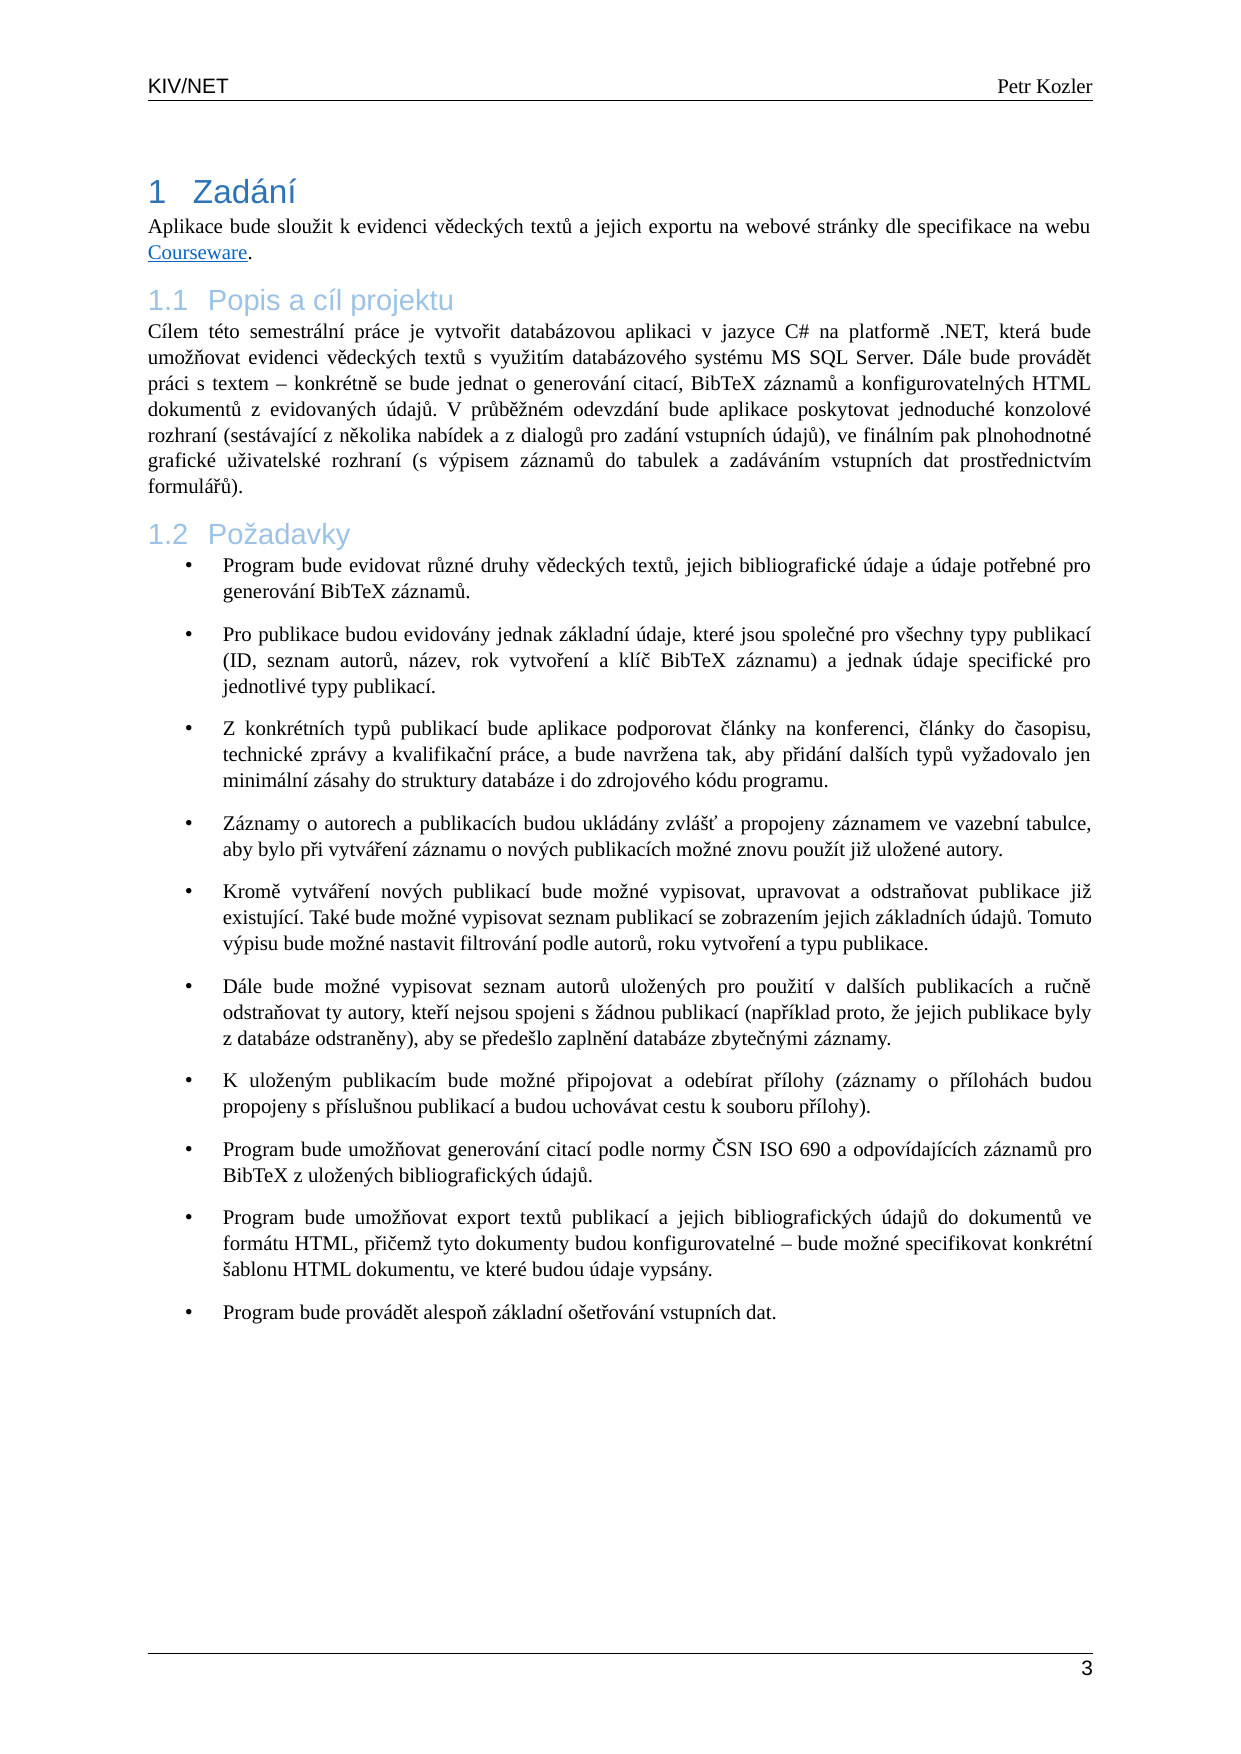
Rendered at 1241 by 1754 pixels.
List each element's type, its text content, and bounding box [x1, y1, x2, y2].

list Kromě vytváření nových publikací bude možné vypisovat, upravovat a odstraňovat publikace již existující. Také bude možné vypisovat seznam publikací se zobrazením jejich základních údajů. Tomuto výpisu bude možné nastavit filtrování podle autorů, roku vytvoření a typu publikace. [185, 879, 1093, 955]
list Program bude evidovat různé druhy vědeckých textů, jejich bibliografické údaje a údaje potřebné pro generování BibTeX záznamů. [185, 553, 1093, 603]
subtitle Popis a cíl projektu [148, 283, 1093, 316]
list Program bude umožňovat export textů publikací a jejich bibliografických údajů do dokumentů ve formátu HTML, přičemž tyto dokumenty budou konfigurovatelné – bude možné specifikovat konkrétní šablonu HTML dokumentu, ve které budou údaje vypsány. [185, 1205, 1093, 1281]
text Aplikace bude sloužit k evidenci vědeckých textů a jejich exportu na webové stránky dle specifikace na webu Courseware. [148, 214, 1093, 264]
subtitle Požadavky [148, 517, 1093, 551]
list Program bude umožňovat generování citací podle normy ČSN ISO 690 a odpovídajících záznamů pro BibTeX z uložených bibliografických údajů. [185, 1137, 1093, 1187]
subtitle Zadání [148, 173, 1093, 211]
text Cílem této semestrální práce je vytvořit databázovou aplikaci v jazyce C# na platformě .NET, která bude umožňovat evidenci vědeckých textů s využitím databázového systému MS SQL Server. Dále bude provádět práci s textem – konkrétně se bude jednat o generování citací, BibTeX záznamů a konfigurovatelných HTML dokumentů z evidovaných údajů. V průběžném odevzdání bude aplikace poskytovat jednoduché konzolové rozhraní (sestávající z několika nabídek a z dialogů pro zadání vstupních údajů), ve finálním pak plnohodnotné grafické uživatelské rozhraní (s výpisem záznamů do tabulek a zadáváním vstupních dat prostřednictvím formulářů). [148, 319, 1093, 498]
list Program bude provádět alespoň základní ošetřování vstupních dat. [185, 1300, 1093, 1324]
list Záznamy o autorech a publikacích budou ukládány zvlášť a propojeny záznamem ve vazební tabulce, aby bylo při vytváření záznamu o nových publikacích možné znovu použít již uložené autory. [185, 811, 1093, 861]
list K uloženým publikacím bude možné připojovat a odebírat přílohy (záznamy o přílohách budou propojeny s příslušnou publikací a budou uchovávat cestu k souboru přílohy). [185, 1068, 1093, 1118]
list Dále bude možné vypisovat seznam autorů uložených pro použití v dalších publikacích a ručně odstraňovat ty autory, kteří nejsou spojeni s žádnou publikací (například proto, že jejich publikace byly z databáze odstraněny), aby se předešlo zaplnění databáze zbytečnými záznamy. [185, 974, 1093, 1049]
list Z konkrétních typů publikací bude aplikace podporovat články na konferenci, články do časopisu, technické zprávy a kvalifikační práce, a bude navržena tak, aby přidání dalších typů vyžadovalo jen minimální zásahy do struktury databáze i do zdrojového kódu programu. [185, 716, 1093, 792]
list Pro publikace budou evidovány jednak základní údaje, které jsou společné pro všechny typy publikací (ID, seznam autorů, název, rok vytvoření a klíč BibTeX záznamu) a jednak údaje specifické pro jednotlivé typy publikací. [185, 622, 1093, 698]
